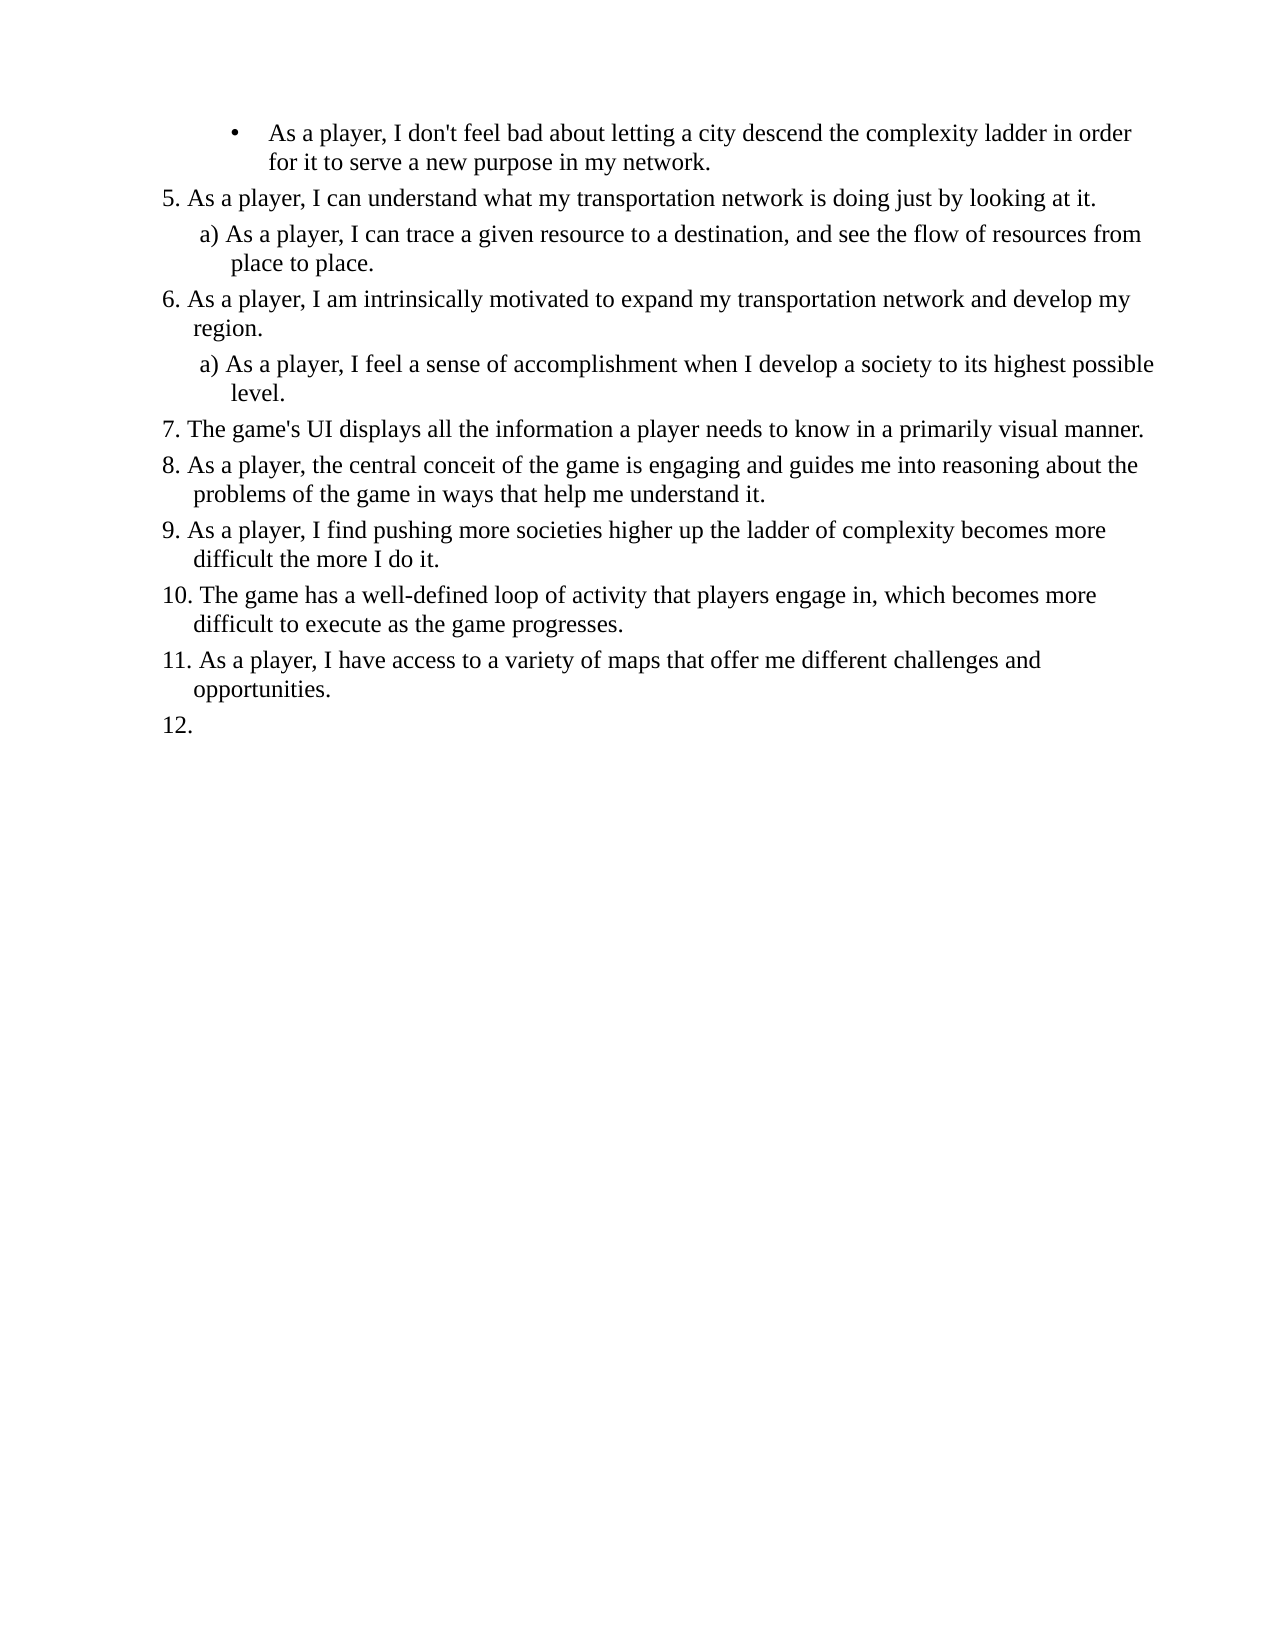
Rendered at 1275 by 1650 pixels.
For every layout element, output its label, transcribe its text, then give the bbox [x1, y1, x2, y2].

list As a player, I can understand what my transportation network is doing just by looking at it. [156, 183, 1157, 212]
list As a player, I don't feel bad about letting a city descend the complexity ladder in order for it to serve a new purpose in my network. [231, 118, 1157, 176]
list As a player, I feel a sense of accomplishment when I develop a society to its highest possible level. [193, 349, 1157, 407]
list As a player, the central conceit of the game is engaging and guides me into reasoning about the problems of the game in ways that help me understand it. [156, 451, 1157, 508]
list The game has a well-defined loop of activity that players engage in, which becomes more difficult to execute as the game progresses. [156, 581, 1157, 638]
list As a player, I have access to a variety of maps that offer me different challenges and opportunities. [156, 646, 1157, 703]
list As a player, I find pushing more societies higher up the ladder of complexity becomes more difficult the more I do it. [156, 516, 1157, 573]
list As a player, I am intrinsically motivated to expand my transportation network and develop my region. [156, 284, 1157, 342]
list As a player, I can trace a given resource to a destination, and see the flow of resources from place to place. [193, 219, 1157, 277]
list The game's UI displays all the information a player needs to know in a primarily visual manner. [156, 414, 1157, 443]
